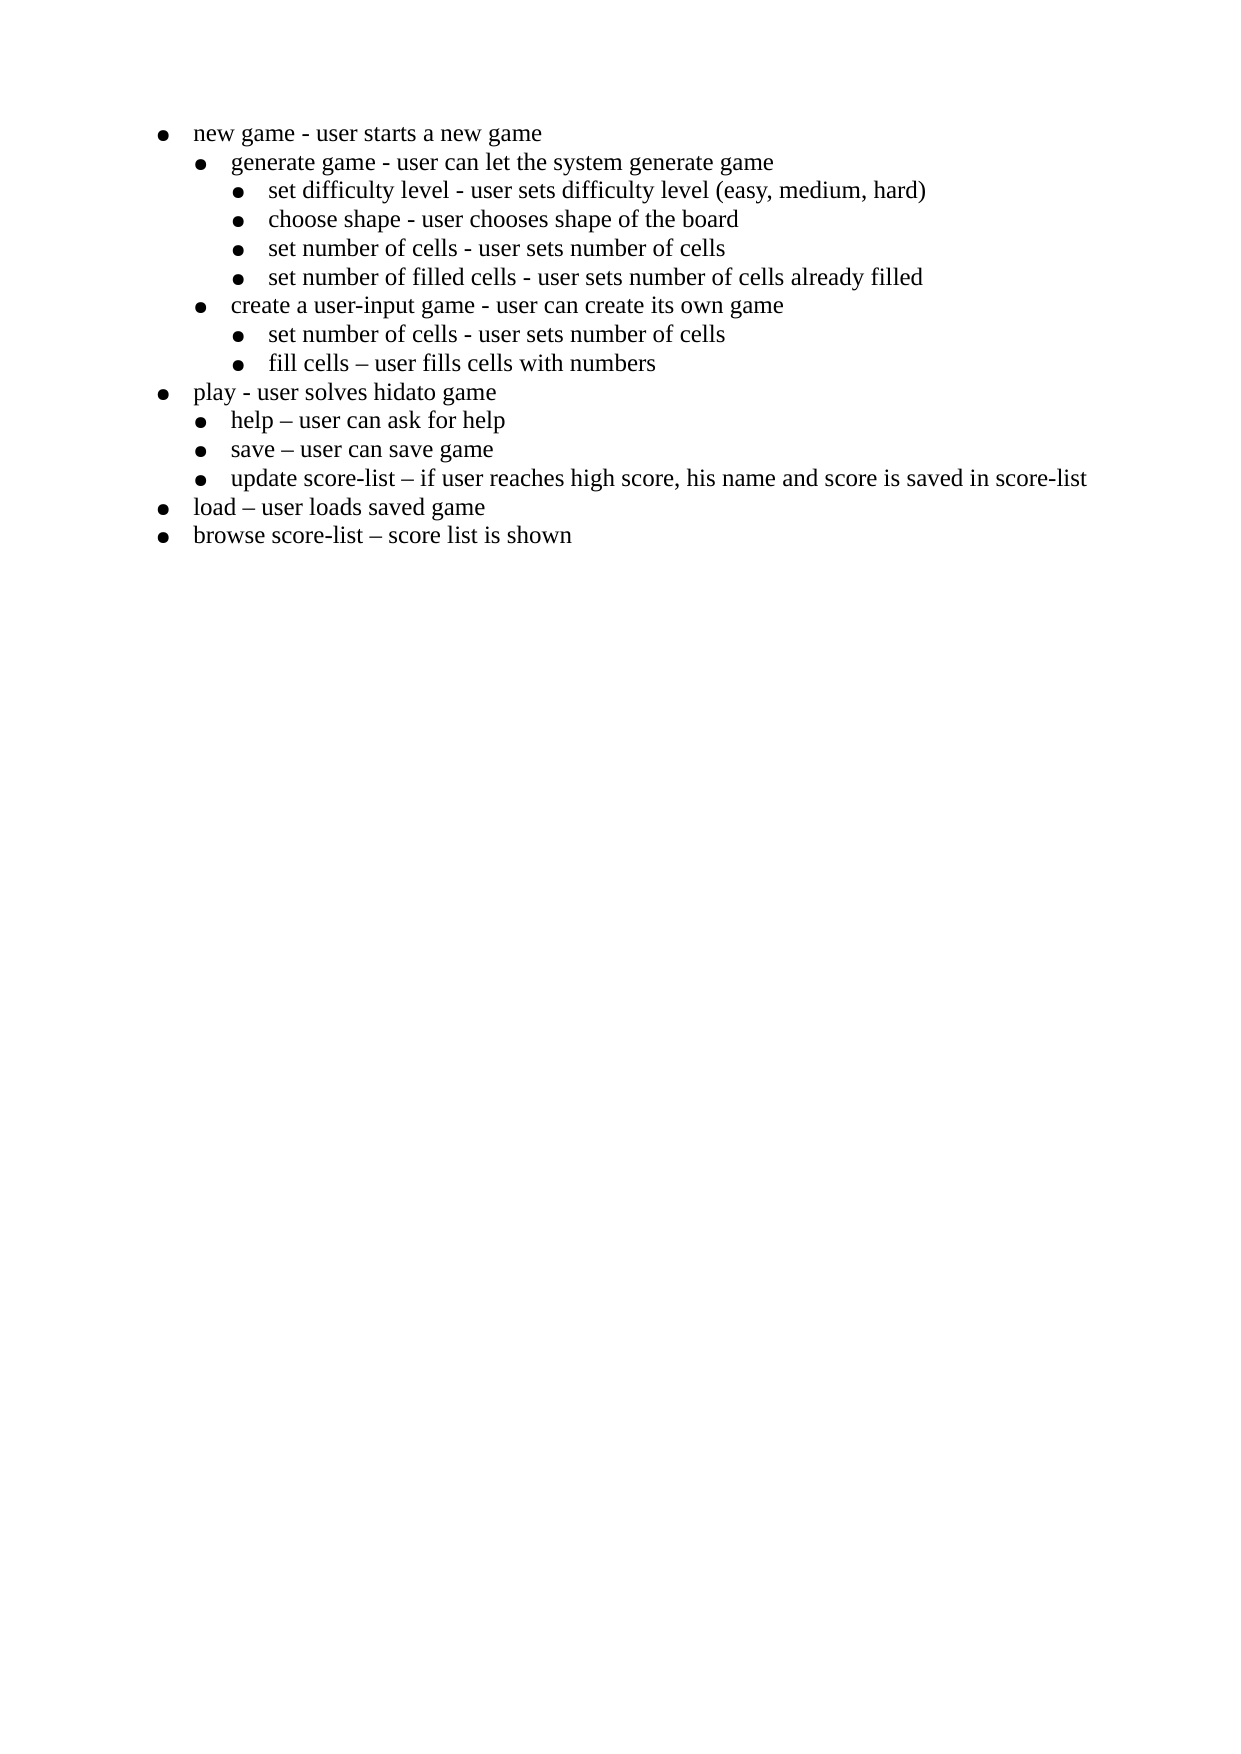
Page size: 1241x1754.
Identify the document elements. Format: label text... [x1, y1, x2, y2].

list new game - user starts a new game [156, 118, 1122, 147]
list generate game - user can let the system generate game [193, 147, 1122, 176]
list set difficulty level - user sets difficulty level (easy, medium, hard) [231, 176, 1122, 204]
list set number of cells - user sets number of cells [231, 233, 1122, 262]
list choose shape - user chooses shape of the board [231, 204, 1122, 233]
list save – user can save game [193, 434, 1122, 463]
list play - user solves hidato game [156, 377, 1122, 406]
list help – user can ask for help [193, 406, 1122, 434]
list browse score-list – score list is shown [156, 521, 1122, 549]
list fill cells – user fills cells with numbers [231, 348, 1122, 377]
list set number of filled cells - user sets number of cells already filled [231, 262, 1122, 291]
list load – user loads saved game [156, 492, 1122, 521]
list update score-list – if user reaches high score, his name and score is saved in score-list [193, 463, 1122, 492]
list create a user-input game - user can create its own game [193, 291, 1122, 319]
list set number of cells - user sets number of cells [231, 319, 1122, 348]
